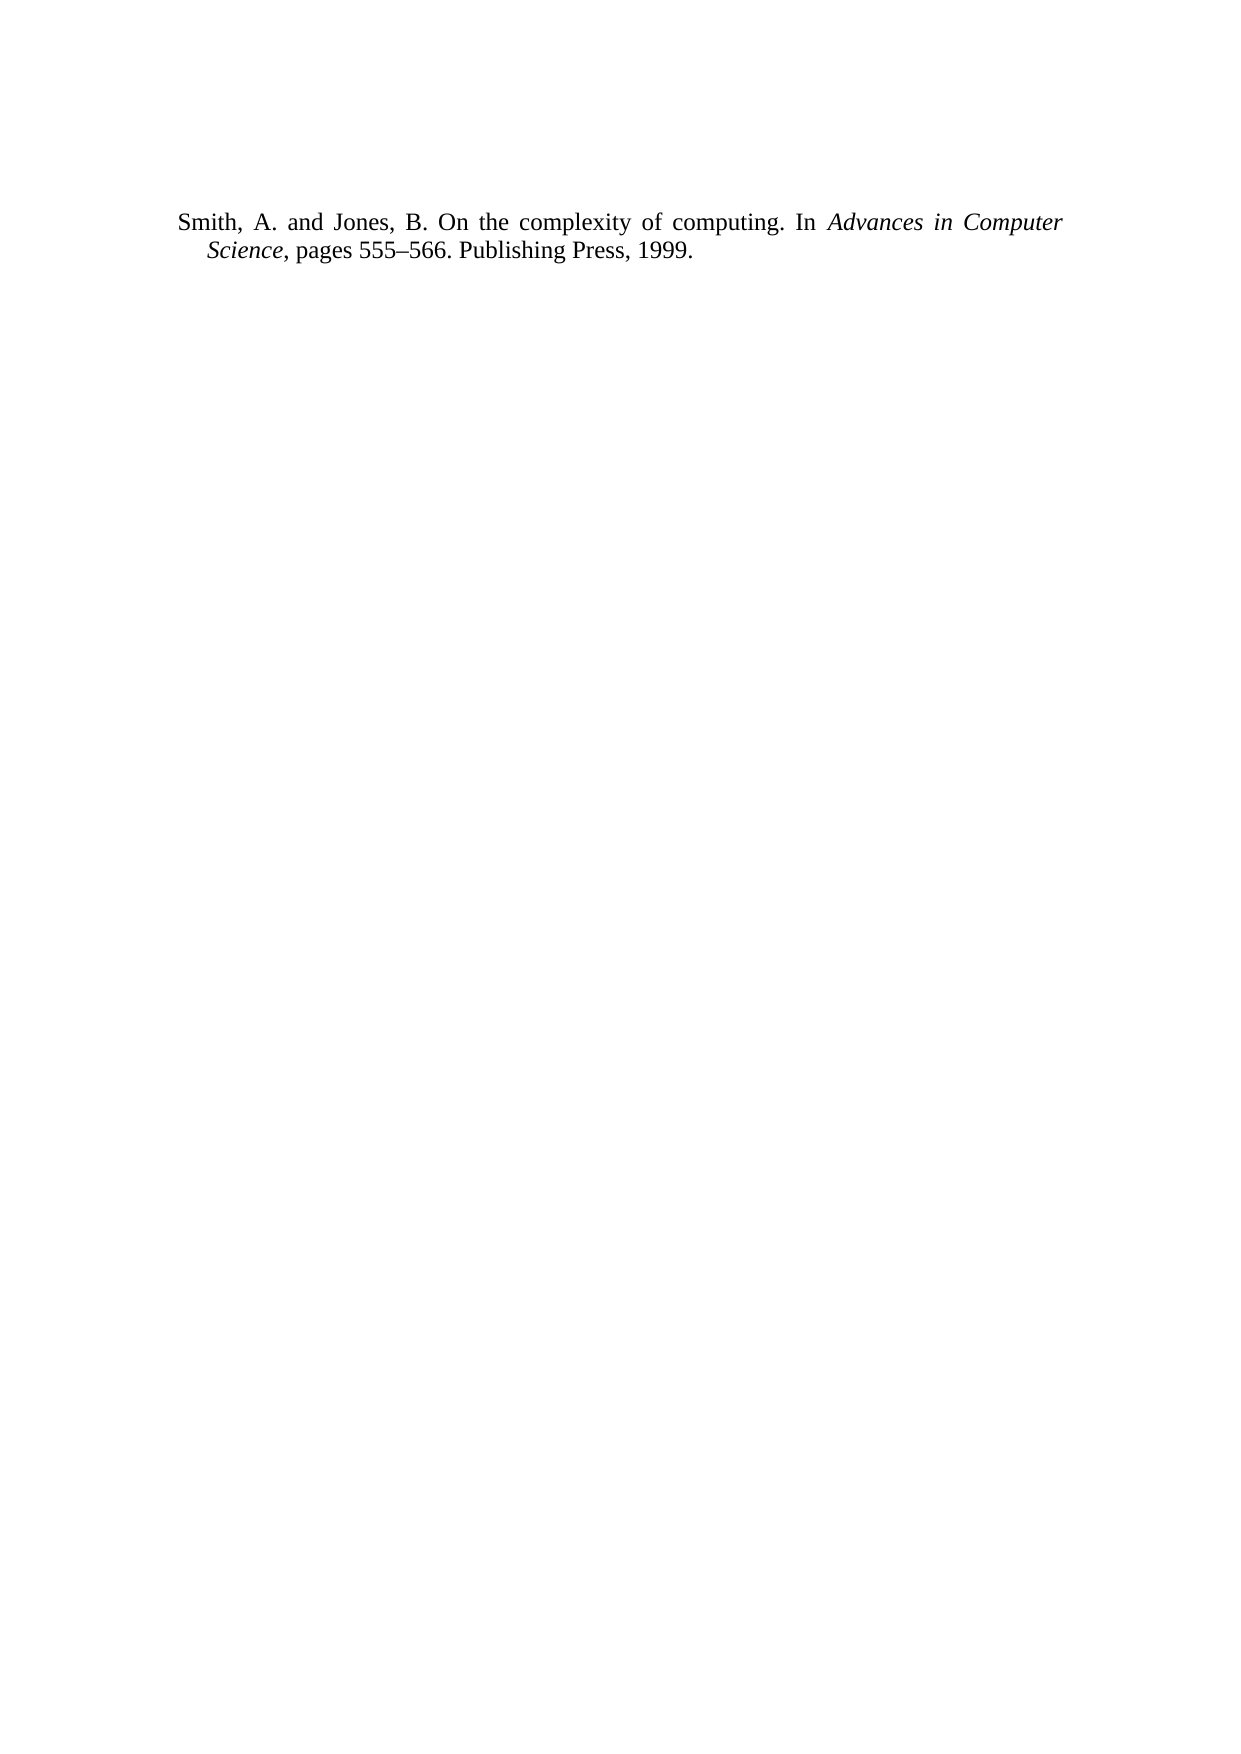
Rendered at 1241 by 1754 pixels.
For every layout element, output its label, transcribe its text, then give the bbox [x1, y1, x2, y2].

text Smith, A. and Jones, B. On the complexity of computing. In Advances in Computer Science, pages 555–566. Publishing Press, 1999. [177, 207, 1063, 264]
